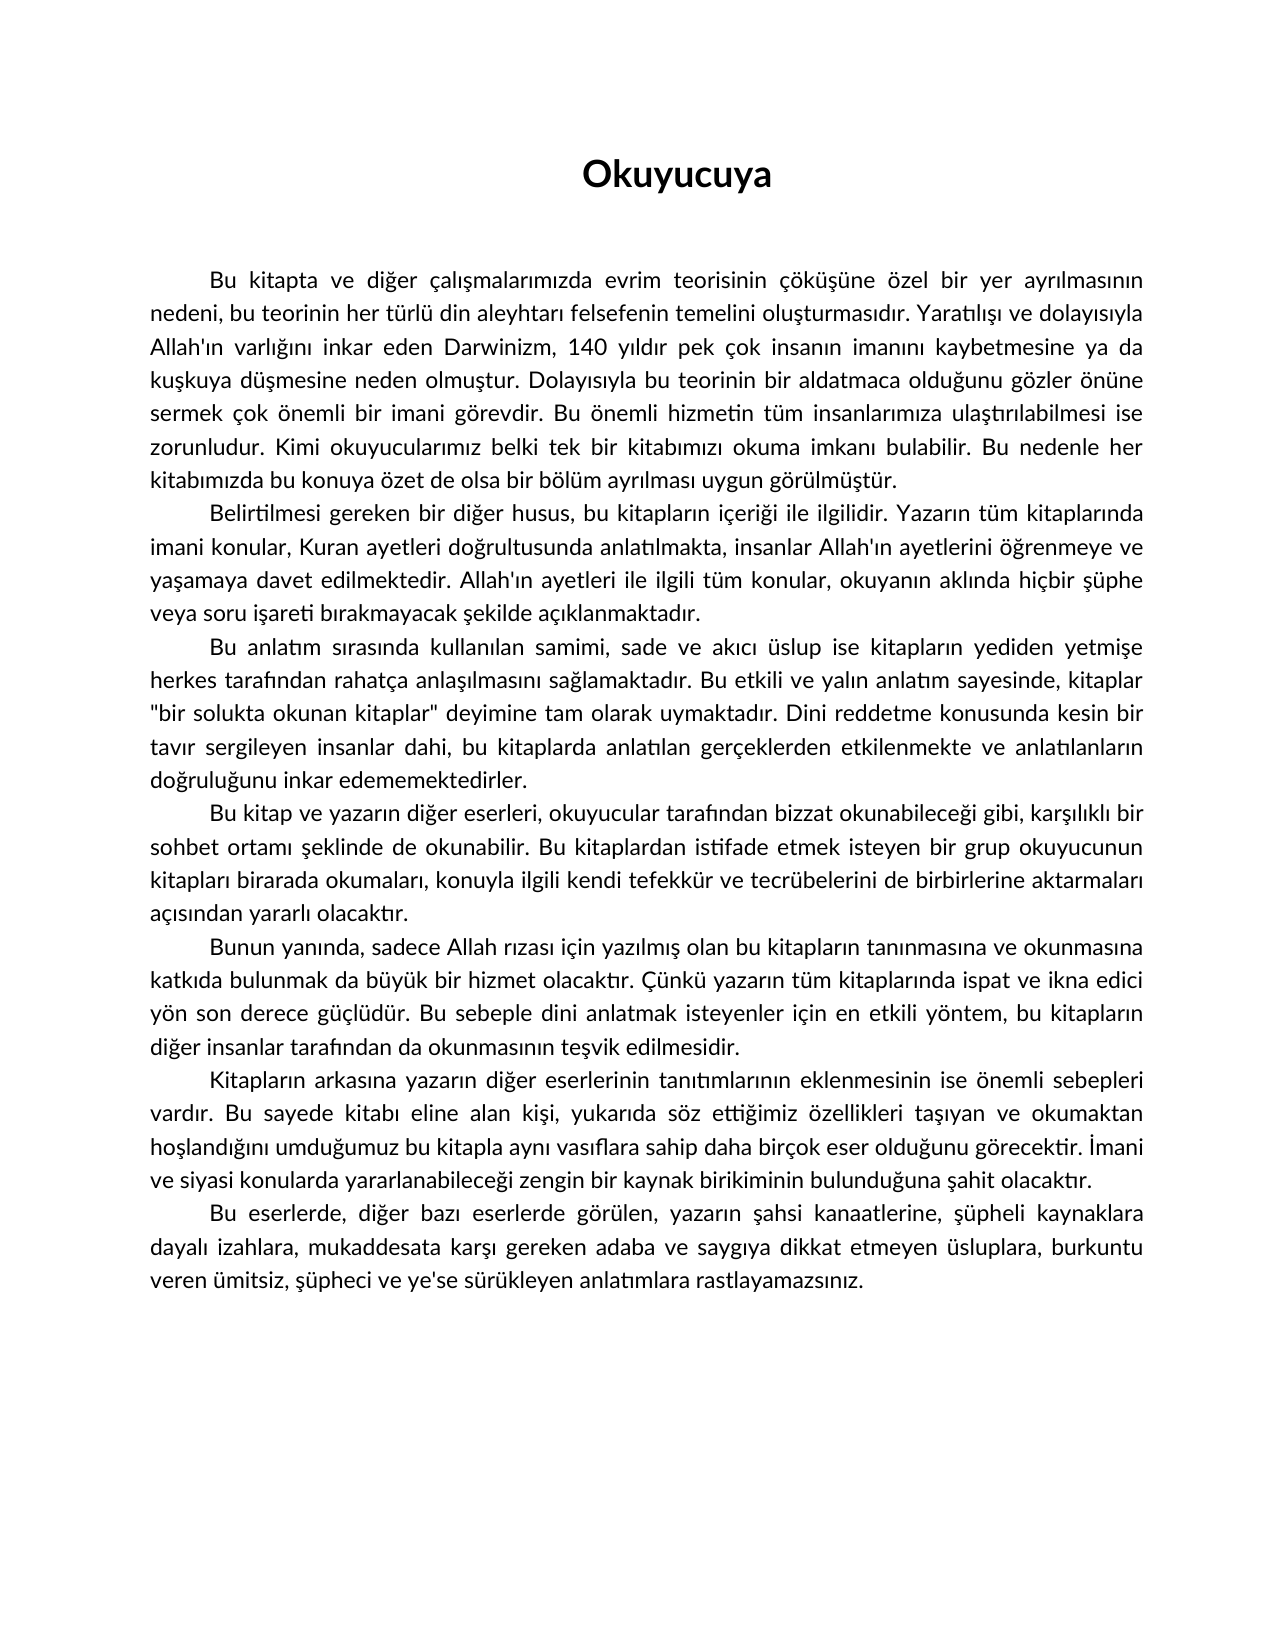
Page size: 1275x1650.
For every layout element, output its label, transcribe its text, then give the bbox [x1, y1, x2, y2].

text Okuyucuya [150, 150, 1145, 195]
text Belirtilmesi gereken bir diğer husus, bu kitapların içeriği ile ilgilidir. Yazarın tüm kitaplarında imani konular, Kuran ayetleri doğrultusunda anlatılmakta, insanlar Allah'ın ayetlerini öğrenmeye ve yaşamaya davet edilmektedir. Allah'ın ayetleri ile ilgili tüm konular, okuyanın aklında hiçbir şüphe veya soru işareti bırakmayacak şekilde açıklanmaktadır. [150, 495, 1145, 628]
text Bu kitap ve yazarın diğer eserleri, okuyucular tarafından bizzat okunabileceği gibi, karşılıklı bir sohbet ortamı şeklinde de okunabilir. Bu kitaplardan istifade etmek isteyen bir grup okuyucunun kitapları birarada okumaları, konuyla ilgili kendi tefekkür ve tecrübelerini de birbirlerine aktarmaları açısından yararlı olacaktır. [150, 795, 1145, 928]
text Bu kitapta ve diğer çalışmalarımızda evrim teorisinin çöküşüne özel bir yer ayrılmasının nedeni, bu teorinin her türlü din aleyhtarı felsefenin temelini oluşturmasıdır. Yaratılışı ve dolayısıyla Allah'ın varlığını inkar eden Darwinizm, 140 yıldır pek çok insanın imanını kaybetmesine ya da kuşkuya düşmesine neden olmuştur. Dolayısıyla bu teorinin bir aldatmaca olduğunu gözler önüne sermek çok önemli bir imani görevdir. Bu önemli hizmetin tüm insanlarımıza ulaştırılabilmesi ise zorunludur. Kimi okuyucularımız belki tek bir kitabımızı okuma imkanı bulabilir. Bu nedenle her kitabımızda bu konuya özet de olsa bir bölüm ayrılması uygun görülmüştür. [150, 262, 1145, 495]
text Kitapların arkasına yazarın diğer eserlerinin tanıtımlarının eklenmesinin ise önemli sebepleri vardır. Bu sayede kitabı eline alan kişi, yukarıda söz ettiğimiz özellikleri taşıyan ve okumaktan hoşlandığını umduğumuz bu kitapla aynı vasıflara sahip daha birçok eser olduğunu görecektir. İmani ve siyasi konularda yararlanabileceği zengin bir kaynak birikiminin bulunduğuna şahit olacaktır. [150, 1062, 1145, 1195]
text Bu anlatım sırasında kullanılan samimi, sade ve akıcı üslup ise kitapların yediden yetmişe herkes tarafından rahatça anlaşılmasını sağlamaktadır. Bu etkili ve yalın anlatım sayesinde, kitaplar "bir solukta okunan kitaplar" deyimine tam olarak uymaktadır. Dini reddetme konusunda kesin bir tavır sergileyen insanlar dahi, bu kitaplarda anlatılan gerçeklerden etkilenmekte ve anlatılanların doğruluğunu inkar edememektedirler. [150, 628, 1145, 795]
text Bunun yanında, sadece Allah rızası için yazılmış olan bu kitapların tanınmasına ve okunmasına katkıda bulunmak da büyük bir hizmet olacaktır. Çünkü yazarın tüm kitaplarında ispat ve ikna edici yön son derece güçlüdür. Bu sebeple dini anlatmak isteyenler için en etkili yöntem, bu kitapların diğer insanlar tarafından da okunmasının teşvik edilmesidir. [150, 928, 1145, 1062]
text Bu eserlerde, diğer bazı eserlerde görülen, yazarın şahsi kanaatlerine, şüpheli kaynaklara dayalı izahlara, mukaddesata karşı gereken adaba ve saygıya dikkat etmeyen üsluplara, burkuntu veren ümitsiz, şüpheci ve ye'se sürükleyen anlatımlara rastlayamazsınız. [150, 1195, 1145, 1295]
